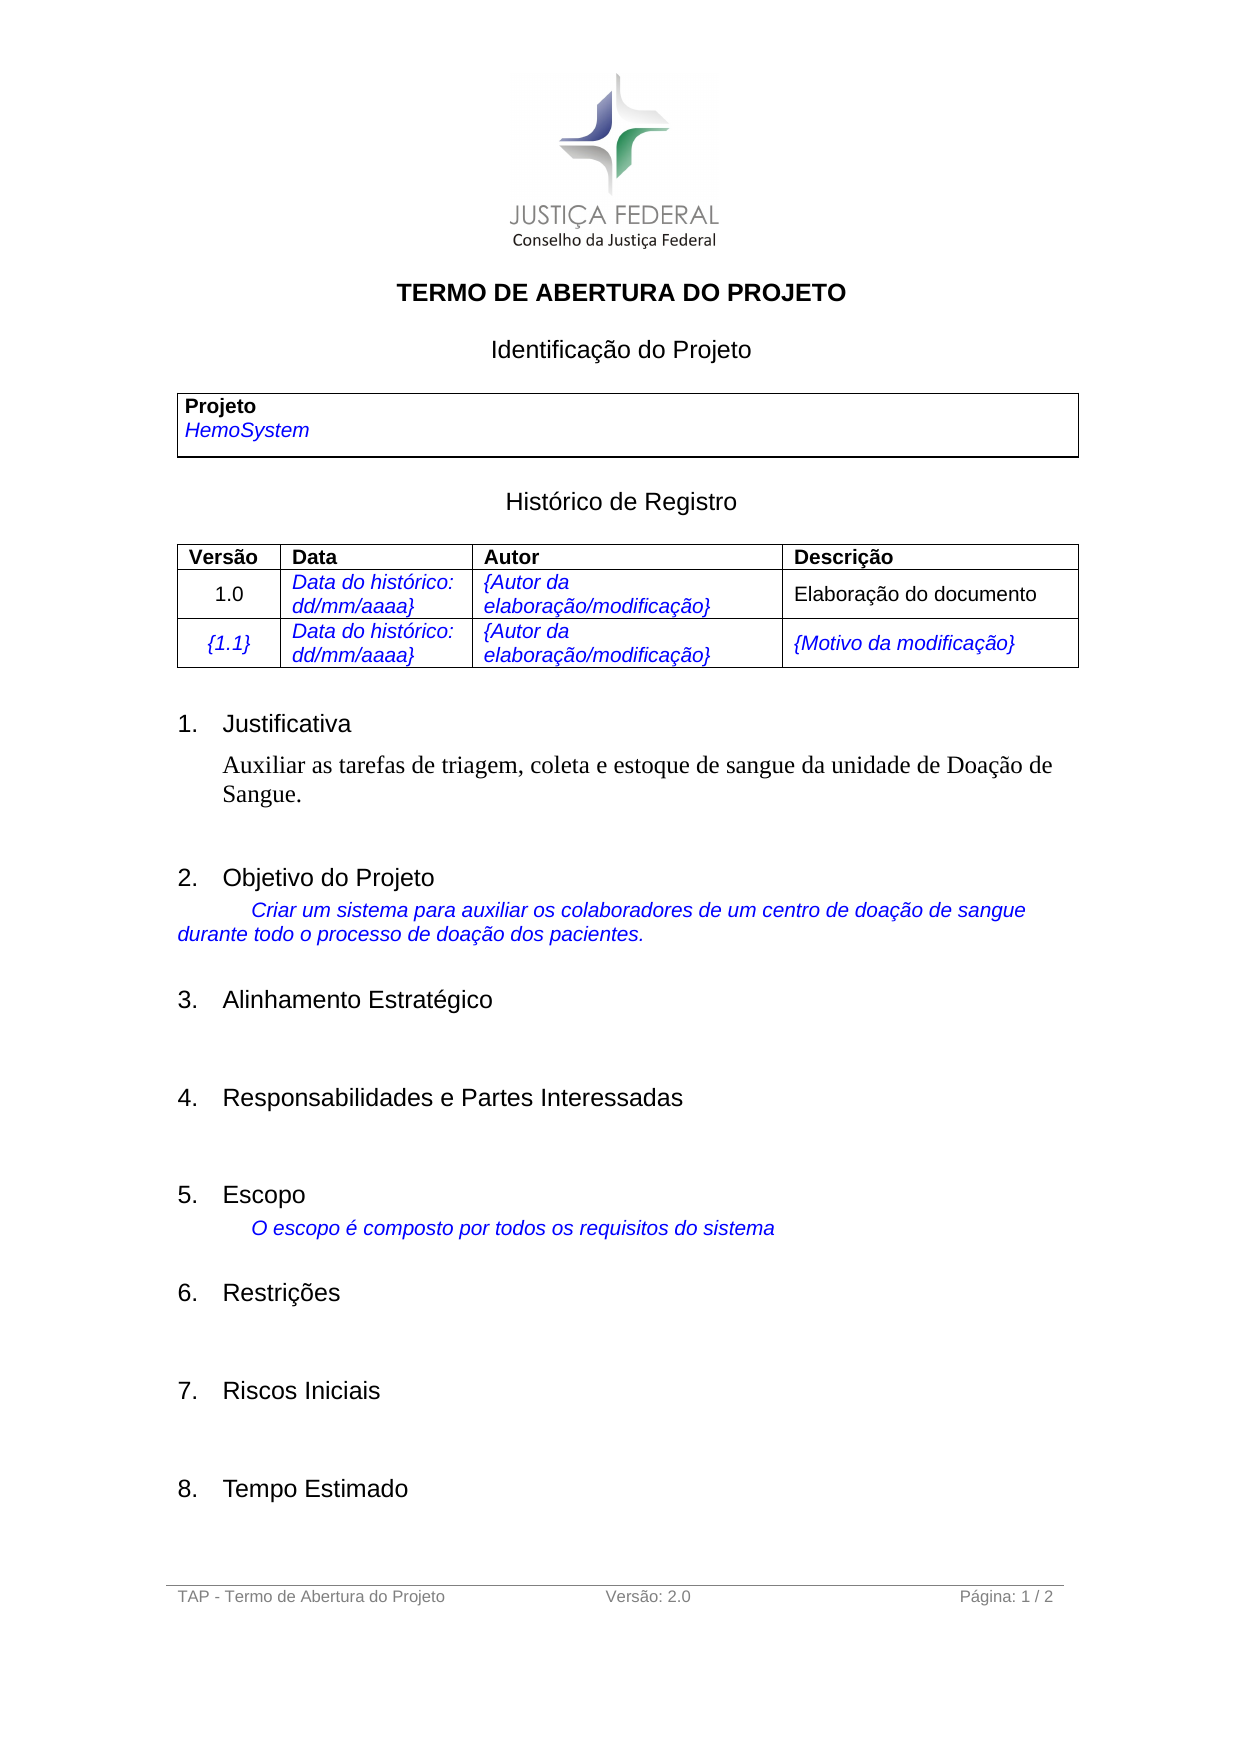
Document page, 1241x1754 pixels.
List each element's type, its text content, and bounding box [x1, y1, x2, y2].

subtitle Justificativa [177, 709, 1065, 738]
subtitle Riscos Iniciais [177, 1376, 1065, 1405]
text O escopo é composto por todos os requisitos do sistema [177, 1216, 1063, 1239]
table_cell {1.1} [178, 619, 280, 667]
table_cell {Motivo da modificação} [783, 619, 1078, 667]
subtitle Restrições [177, 1278, 1065, 1307]
text Auxiliar as tarefas de triagem, coleta e estoque de sangue da unidade de Doação de Sangue. [177, 750, 1065, 808]
table_cell Data do histórico: dd/mm/aaaa} [281, 619, 472, 667]
subtitle Tempo Estimado [177, 1474, 1065, 1503]
table_header Descrição [783, 545, 1078, 569]
text Criar um sistema para auxiliar os colaboradores de um centro de doação de sangue durante todo o processo de doação dos pacientes. [177, 898, 1063, 946]
subtitle Escopo [177, 1181, 1065, 1209]
table_header Data [281, 545, 472, 569]
subtitle Alinhamento Estratégico [177, 985, 1065, 1014]
table_header Autor [473, 545, 782, 569]
table_cell Data do histórico: dd/mm/aaaa} [281, 570, 472, 618]
subtitle Responsabilidades e Partes Interessadas [177, 1083, 1065, 1111]
table_header Versão [178, 545, 280, 569]
subtitle Objetivo do Projeto [177, 863, 1065, 892]
text Identificação do Projeto [177, 335, 1065, 364]
table_cell 1.0 [178, 570, 280, 618]
text TERMO DE ABERTURA DO PROJETO [177, 278, 1065, 306]
text Histórico de Registro [177, 486, 1065, 515]
table_cell Elaboração do documento [783, 570, 1078, 618]
picture [509, 73, 719, 249]
table_cell {Autor da elaboração/modificação} [473, 570, 782, 618]
table_header Projeto HemoSystem [178, 394, 1078, 456]
table_cell {Autor da elaboração/modificação} [473, 619, 782, 667]
